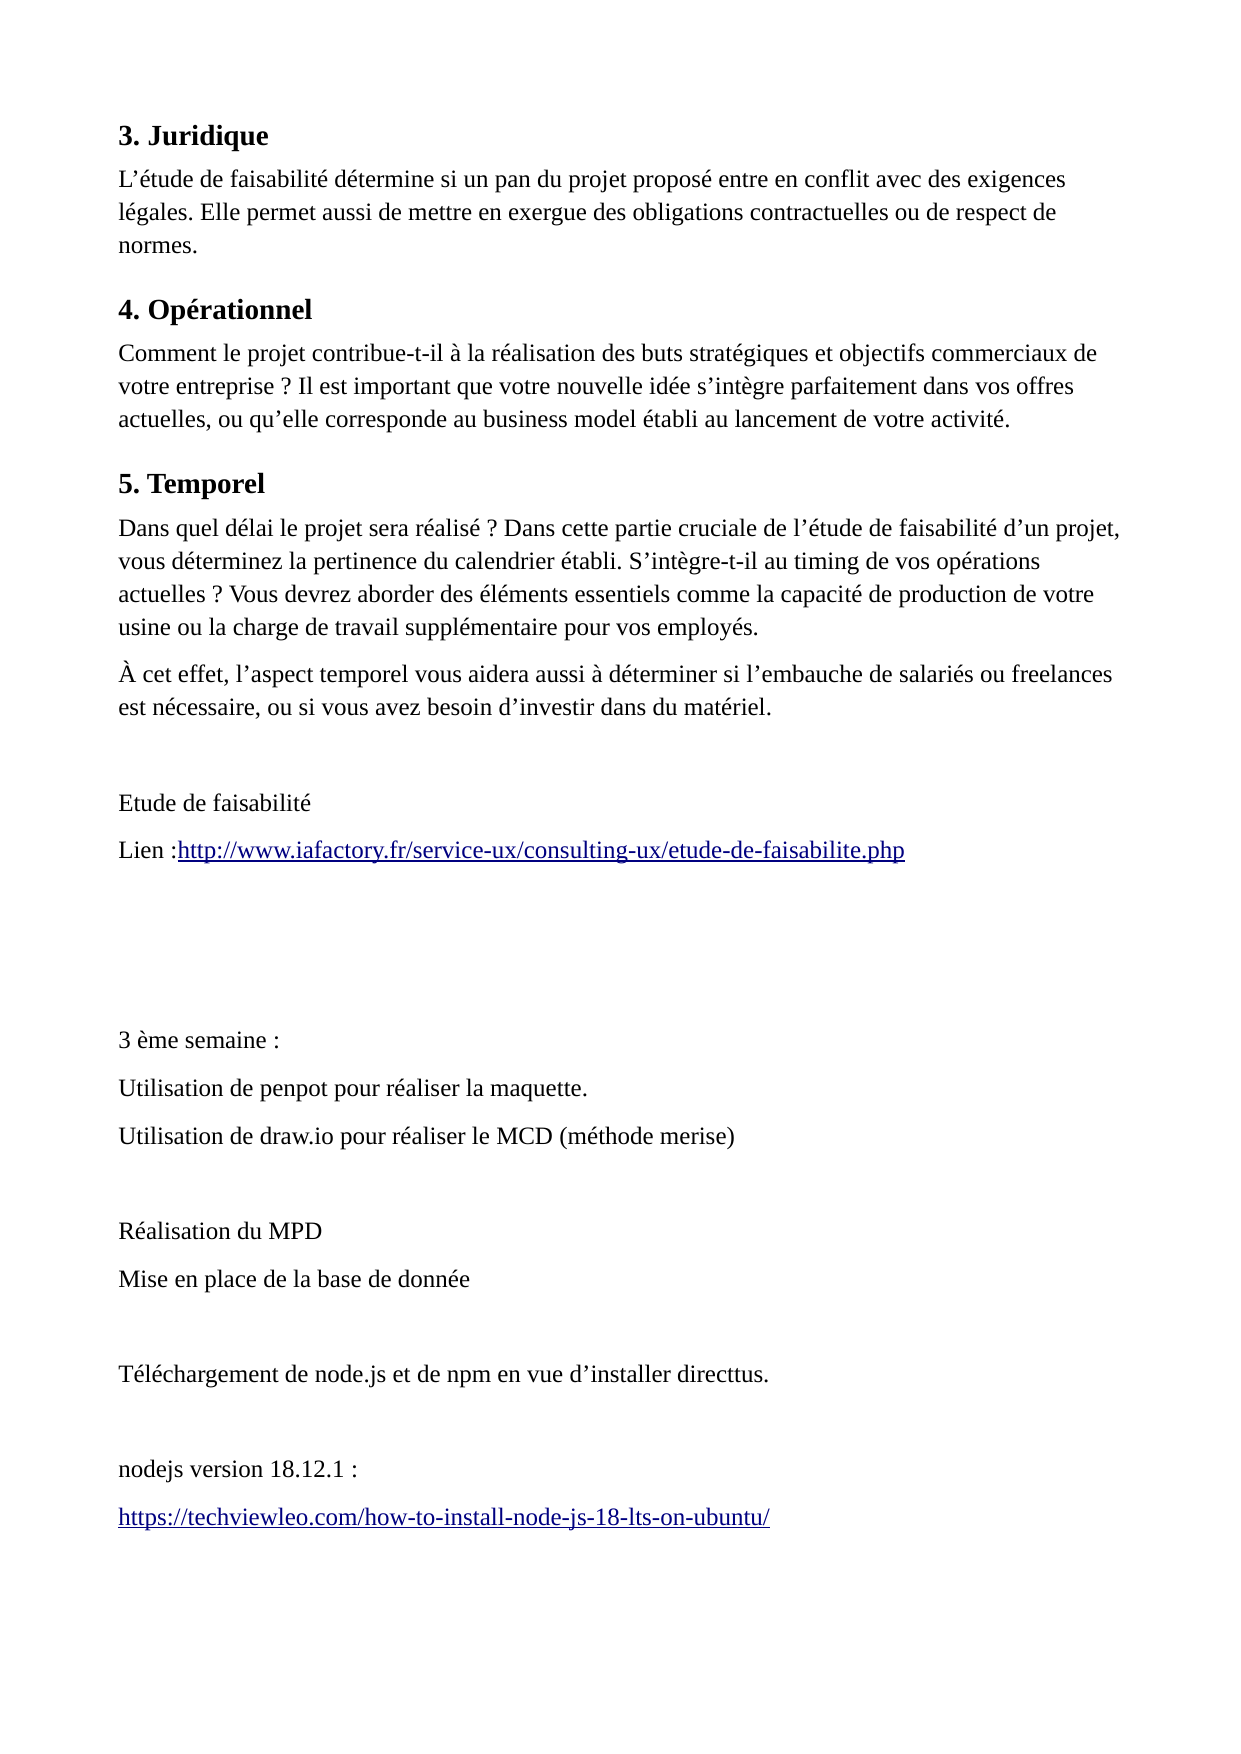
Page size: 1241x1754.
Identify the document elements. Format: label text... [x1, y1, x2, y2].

text nodejs version 18.12.1 : [118, 1454, 1122, 1483]
text Réalisation du MPD [118, 1216, 1122, 1245]
subtitle 5. Temporel [118, 467, 1122, 500]
text À cet effet, l’aspect temporel vous aidera aussi à déterminer si l’embauche de salariés ou freelances est nécessaire, ou si vous avez besoin d’investir dans du matériel. [118, 659, 1122, 721]
text L’étude de faisabilité détermine si un pan du projet proposé entre en conflit avec des exigences légales. Elle permet aussi de mettre en exergue des obligations contractuelles ou de respect de normes. [118, 164, 1122, 259]
text 3 ème semaine : [118, 1026, 1122, 1054]
text Mise en place de la base de donnée [118, 1264, 1122, 1292]
text Utilisation de draw.io pour réaliser le MCD (méthode merise) [118, 1121, 1122, 1149]
subtitle 3. Juridique [118, 118, 1122, 152]
text https://techviewleo.com/how-to-install-node-js-18-lts-on-ubuntu/ [118, 1502, 1122, 1530]
text Lien :http://www.iafactory.fr/service-ux/consulting-ux/etude-de-faisabilite.php [118, 835, 1122, 864]
text Etude de faisabilité [118, 788, 1122, 816]
subtitle 4. Opérationnel [118, 292, 1122, 326]
text Dans quel délai le projet sera réalisé ? Dans cette partie cruciale de l’étude de faisabilité d’un projet, vous déterminez la pertinence du calendrier établi. S’intègre-t-il au timing de vos opérations actuelles ? Vous devrez aborder des éléments essentiels comme la capacité de production de votre usine ou la charge de travail supplémentaire pour vos employés. [118, 513, 1122, 641]
text Utilisation de penpot pour réaliser la maquette. [118, 1073, 1122, 1102]
text Téléchargement de node.js et de npm en vue d’installer directtus. [118, 1359, 1122, 1388]
text Comment le projet contribue-t-il à la réalisation des buts stratégiques et objectifs commerciaux de votre entreprise ? Il est important que votre nouvelle idée s’intègre parfaitement dans vos offres actuelles, ou qu’elle corresponde au business model établi au lancement de votre activité. [118, 338, 1122, 433]
